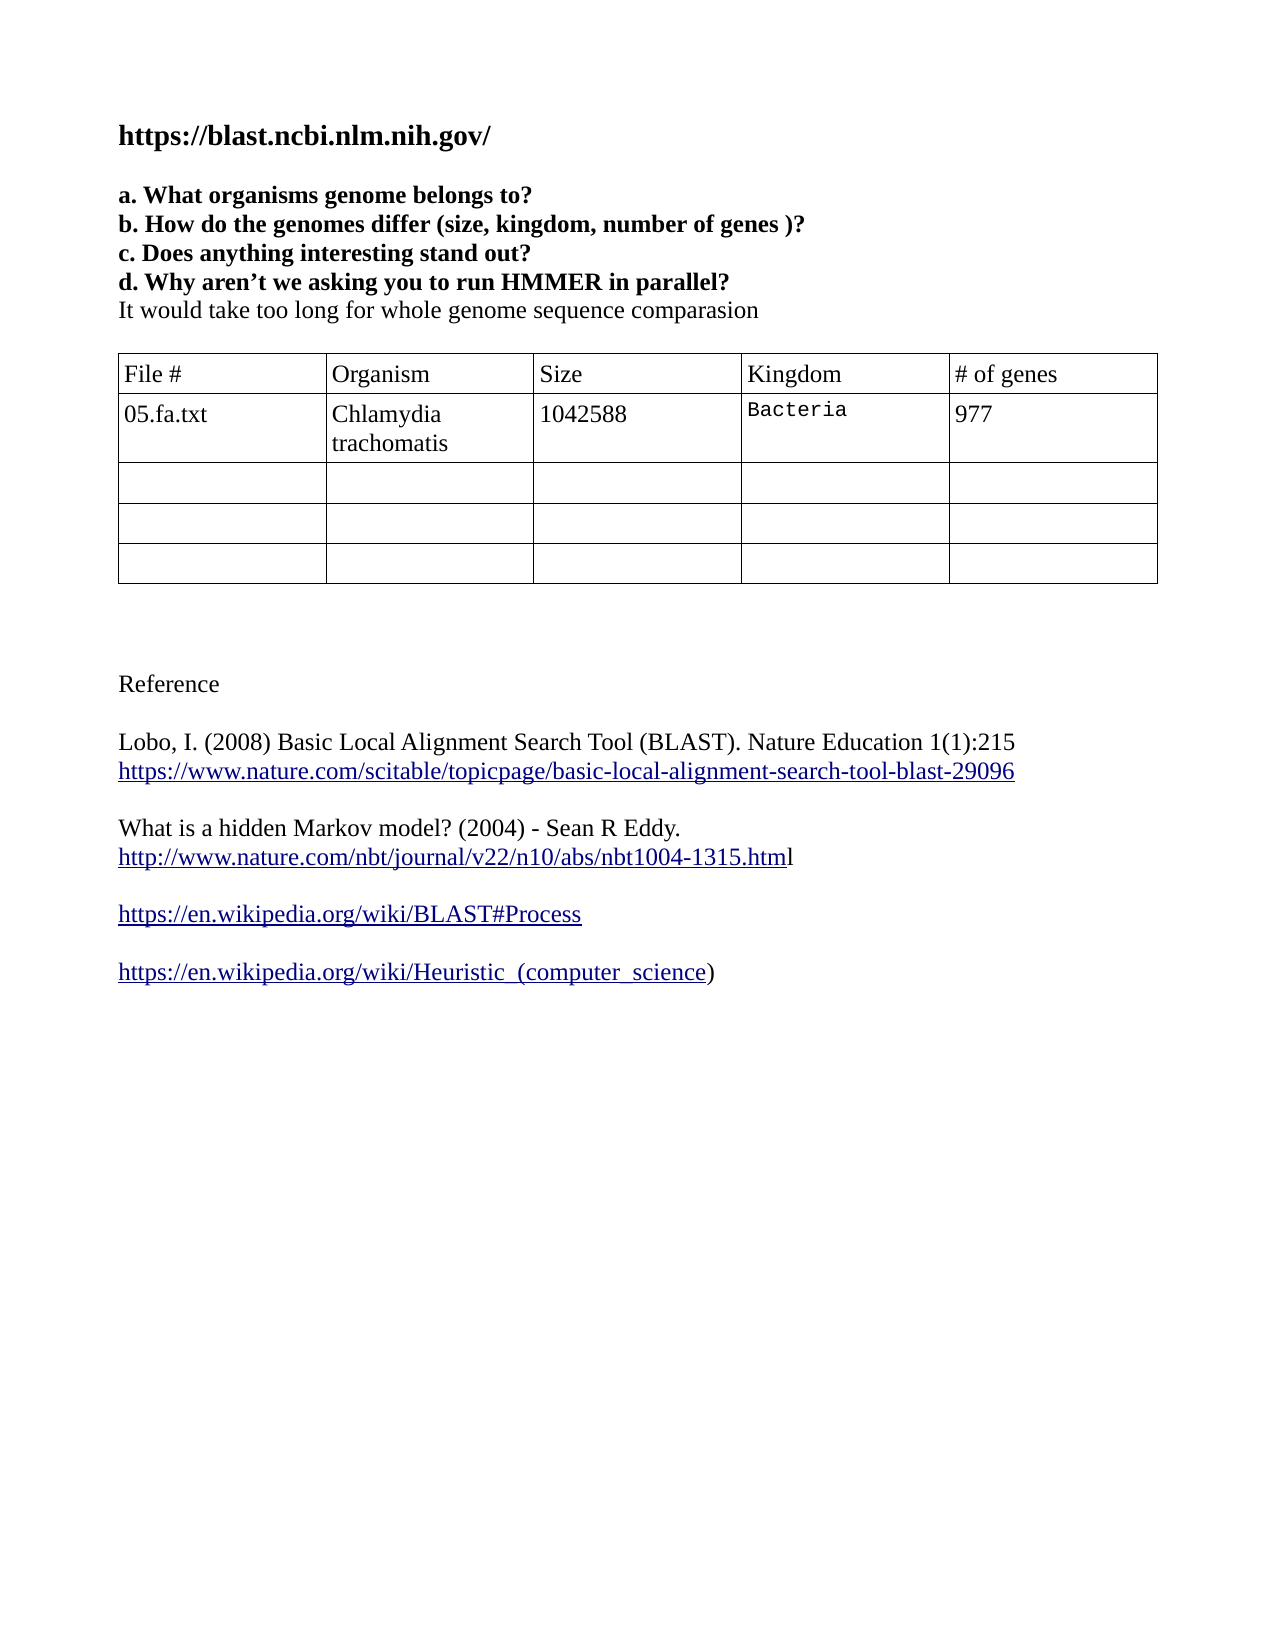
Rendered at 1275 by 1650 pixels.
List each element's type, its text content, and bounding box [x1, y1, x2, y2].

table_cell [742, 504, 949, 543]
text c. Does anything interesting stand out? [118, 238, 1157, 267]
table_cell [327, 504, 533, 543]
text d. Why aren’t we asking you to run HMMER in parallel? [118, 267, 1157, 295]
table_cell 05.fa.txt [119, 394, 326, 462]
table_cell [950, 463, 1157, 503]
text b. How do the genomes differ (size, kingdom, number of genes )? [118, 209, 1157, 238]
table_cell [327, 544, 533, 583]
table_cell [327, 463, 533, 503]
table_header File # [119, 354, 326, 393]
text https://en.wikipedia.org/wiki/Heuristic_(computer_science) [118, 957, 1157, 986]
table_cell [119, 504, 326, 543]
text What is a hidden Markov model? (2004) - Sean R Eddy. http://www.nature.com/nbt/journal/v22/n10/abs/nbt1004-1315.html [118, 813, 1157, 871]
table_cell [742, 544, 949, 583]
table_cell [119, 544, 326, 583]
text https://www.nature.com/scitable/topicpage/basic-local-alignment-search-tool-blast-29096 [118, 756, 1157, 784]
text https://blast.ncbi.nlm.nih.gov/ [118, 118, 1157, 152]
text a. What organisms genome belongs to? [118, 180, 1157, 209]
table_cell 977 [950, 394, 1157, 462]
table_header Kingdom [742, 354, 949, 393]
table_cell Chlamydia trachomatis [327, 394, 533, 462]
table_header # of genes [950, 354, 1157, 393]
table_header Organism [327, 354, 533, 393]
table_cell [534, 504, 741, 543]
table_cell [534, 463, 741, 503]
table_cell [534, 544, 741, 583]
text Lobo, I. (2008) Basic Local Alignment Search Tool (BLAST). Nature Education 1(1):215 [118, 727, 1157, 756]
table_cell [950, 504, 1157, 543]
table_cell 1042588 [534, 394, 741, 462]
table_cell [950, 544, 1157, 583]
table_cell [742, 463, 949, 503]
table_cell [119, 463, 326, 503]
table_cell Bacteria [742, 394, 949, 462]
text https://en.wikipedia.org/wiki/BLAST#Process [118, 899, 1157, 928]
table_header Size [534, 354, 741, 393]
text Reference [118, 669, 1157, 698]
text It would take too long for whole genome sequence comparasion [118, 295, 1157, 324]
